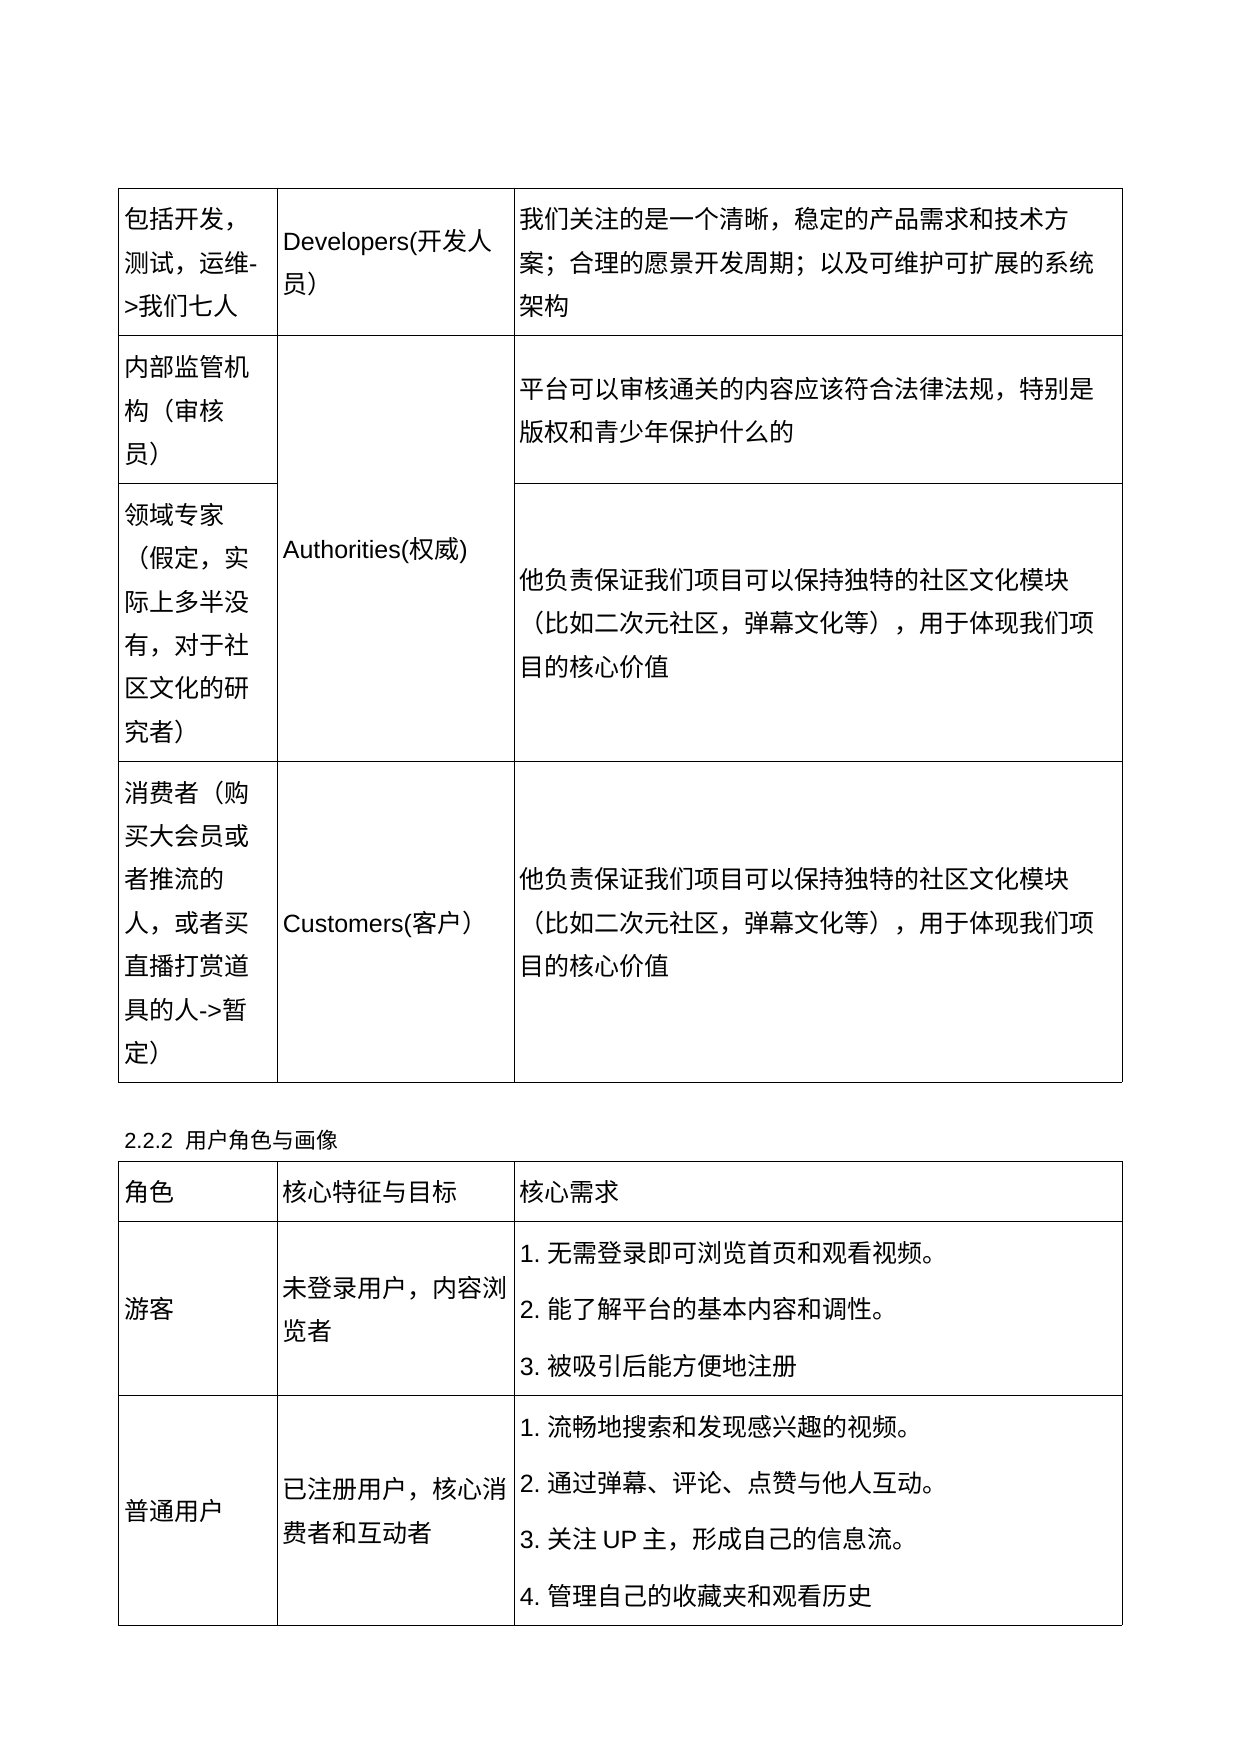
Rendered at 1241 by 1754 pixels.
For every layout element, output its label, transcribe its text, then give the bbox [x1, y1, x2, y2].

table_cell 我们关注的是一个清晰，稳定的产品需求和技术方案；合理的愿景开发周期；以及可维护可扩展的系统架构 [515, 189, 1122, 335]
table_cell 1. 流畅地搜索和发现感兴趣的视频。 2. 通过弹幕、评论、点赞与他人互动。 3. 关注UP主，形成自己的信息流。 4. 管理自己的收藏夹和观看历史 [515, 1396, 1122, 1624]
table_cell 消费者（购买大会员或者推流的人，或者买直播打赏道具的人->暂定） [119, 762, 277, 1082]
table_cell Customers(客户） [278, 762, 514, 1082]
table_header 角色 [119, 1162, 277, 1221]
table_cell 包括开发，测试，运维->我们七人 [119, 189, 277, 335]
table_cell 内部监管机构（审核员） [119, 336, 277, 483]
table_cell 未登录用户，内容浏览者 [278, 1222, 514, 1395]
table_cell Authorities(权威) [278, 336, 514, 761]
table_cell ­他负责保证我们项目可以保持独特的社区文化模块（比如二次元社区，弹幕文化等），用于体现我们项目的核心价值 [515, 484, 1122, 761]
table_cell 领域专家（假定，实际上多半没有，对于社区文化的研究者） [119, 484, 277, 761]
table_cell 他负责保证我们项目可以保持独特的社区文化模块（比如二次元社区，弹幕文化等），用于体现我们项目的核心价值 [515, 762, 1122, 1082]
table_cell 游客 [119, 1222, 277, 1395]
table_cell 已注册用户，核心消费者和互动者 [278, 1396, 514, 1624]
subtitle 用户角色与画像 [118, 1123, 1122, 1154]
table_cell 1. 无需登录即可浏览首页和观看视频。 2. 能了解平台的基本内容和调性。 3. 被吸引后能方便地注册 [515, 1222, 1122, 1395]
table_header 核心需求 [515, 1162, 1122, 1221]
table_cell 平台可以审核通关的内容应该符合法律法规，特别是版权和青少年保护什么的 [515, 336, 1122, 483]
table_cell 普通用户 [119, 1396, 277, 1624]
table_header 核心特征与目标 [278, 1162, 514, 1221]
table_cell Developers(开发人员） [278, 189, 514, 335]
